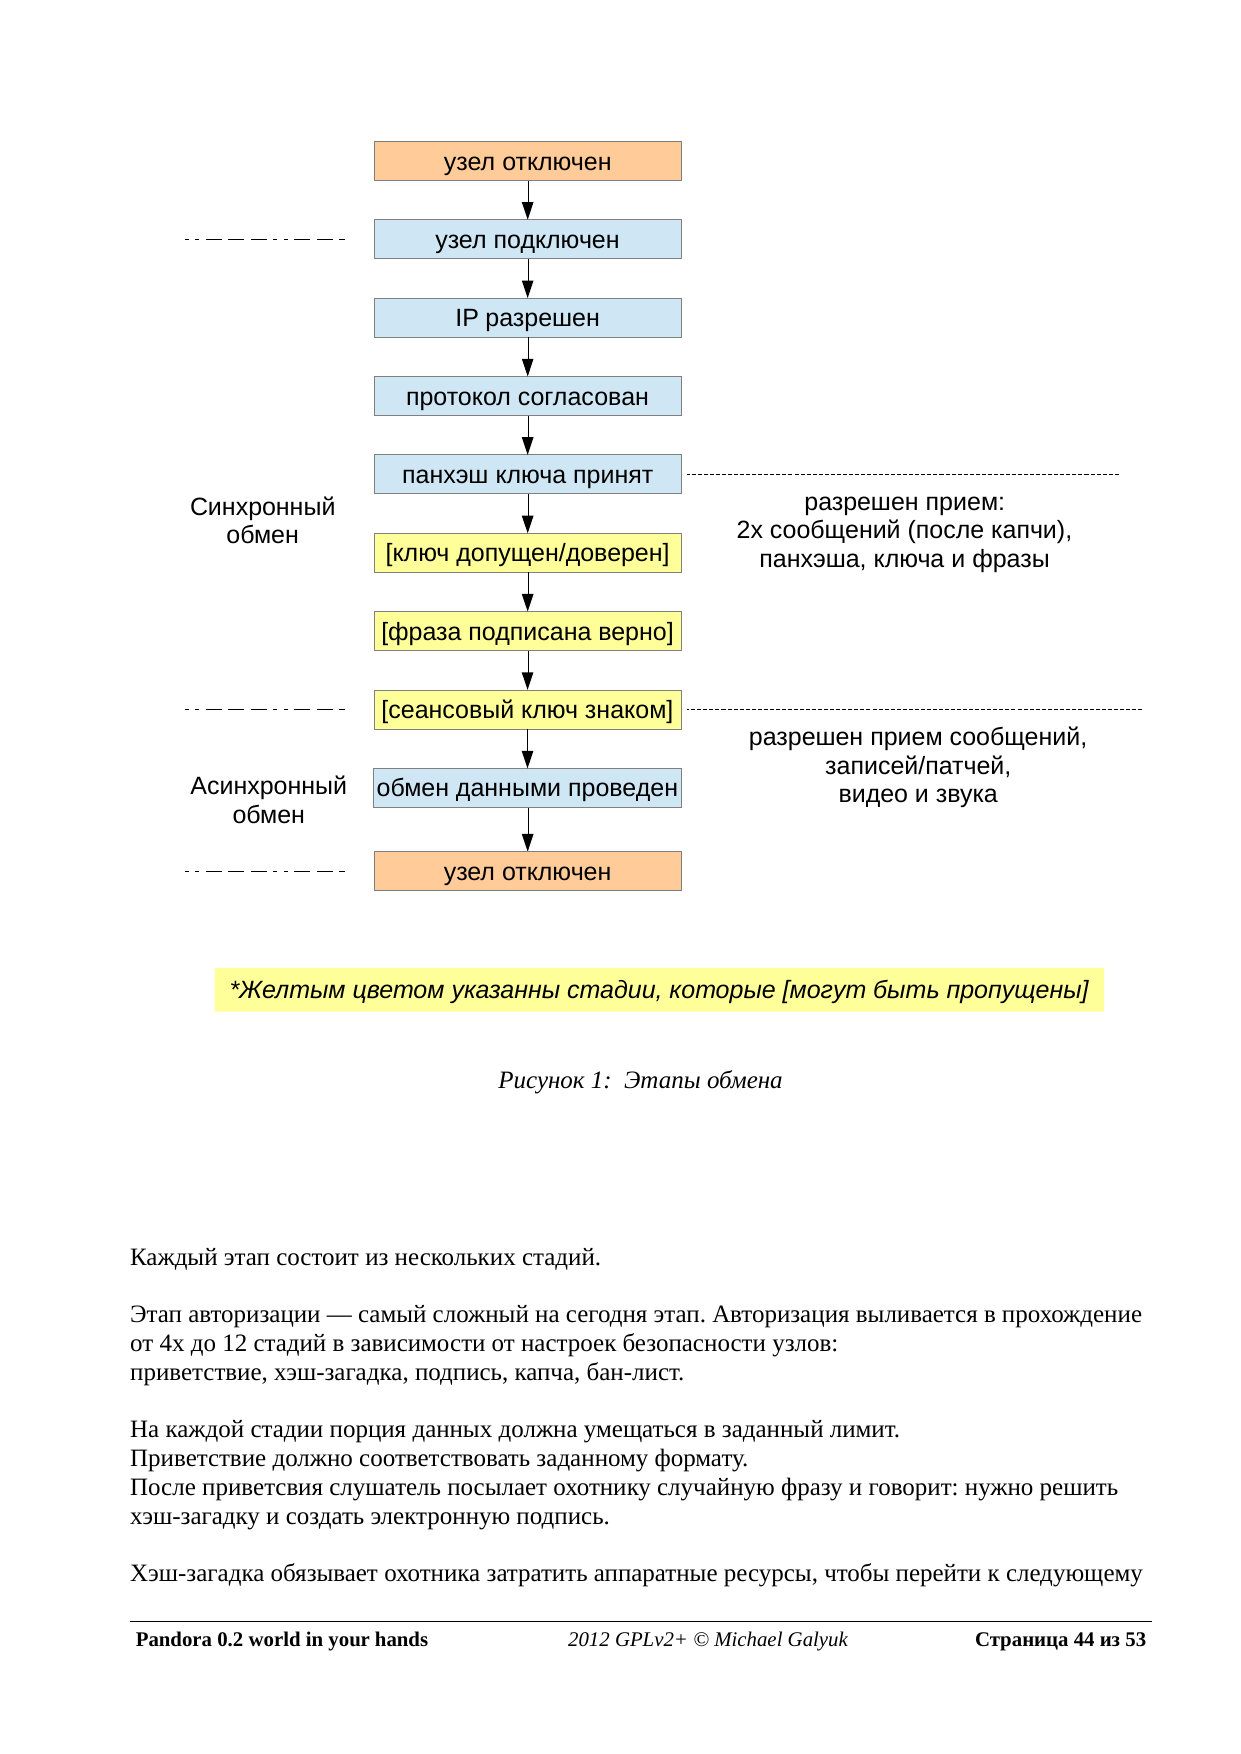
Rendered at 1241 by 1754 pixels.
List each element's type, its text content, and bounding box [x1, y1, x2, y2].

text Рисунок 1: Этапы обмена [127, 1065, 1155, 1094]
text Этап авторизации — самый сложный на сегодня этап. Авторизация выливается в прохождение от 4х до 12 стадий в зависимости от настроек безопасности узлов: [130, 1299, 1152, 1357]
text Хэш-загадка обязывает охотника затратить аппаратные ресурсы, чтобы перейти к следующему [130, 1558, 1152, 1587]
text Приветствие должно соответствовать заданному формату. [130, 1443, 1152, 1472]
text После приветсвия слушатель посылает охотнику случайную фразу и говорит: нужно решить хэш-загадку и создать электронную подпись. [130, 1472, 1152, 1529]
text приветствие, хэш-загадка, подпись, капча, бан-лист. [130, 1357, 1152, 1386]
text На каждой стадии порция данных должна умещаться в заданный лимит. [130, 1414, 1152, 1443]
text Каждый этап состоит из нескольких стадий. [130, 1242, 1152, 1271]
